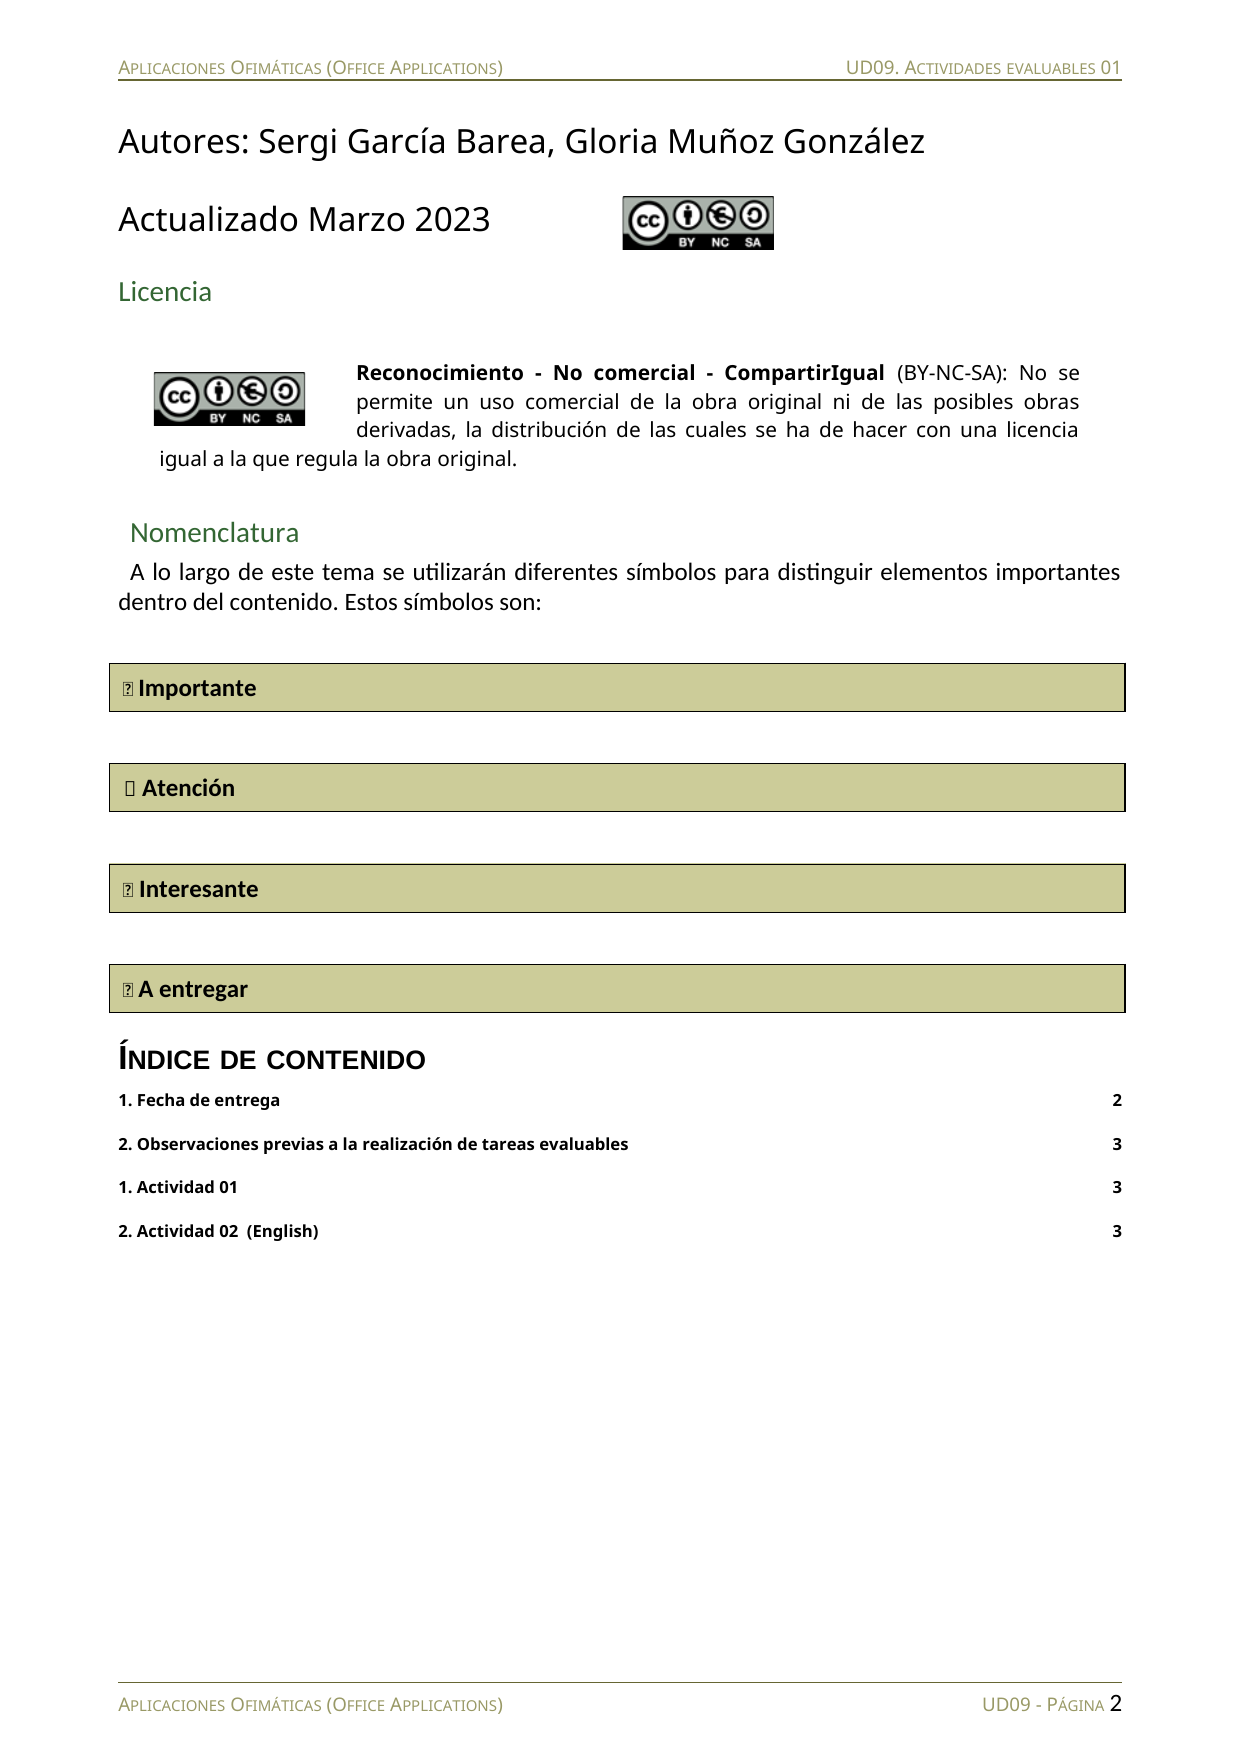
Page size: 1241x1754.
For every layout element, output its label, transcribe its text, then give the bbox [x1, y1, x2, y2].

text Actualizado Marzo 2023 [118, 196, 622, 241]
text 2. Observaciones previas a la realización de tareas evaluables 3 [118, 1133, 1122, 1155]
text 📖 Importante [110, 664, 1124, 711]
text Nomenclatura [118, 514, 1122, 549]
picture [622, 196, 774, 250]
text A lo largo de este tema se utilizarán diferentes símbolos para distinguir elementos importantes dentro del contenido. Estos símbolos son: [118, 556, 1122, 617]
text Índice de contenido [118, 1038, 1122, 1077]
text Autores: Sergi García Barea, Gloria Muñoz González [118, 118, 1122, 163]
text Licencia [118, 273, 1122, 309]
text 📕 A entregar [110, 965, 1124, 1012]
text 1. Actividad 01 3 [118, 1176, 1122, 1199]
picture [153, 372, 306, 426]
text [774, 196, 1122, 241]
text 1. Fecha de entrega 2 [118, 1089, 1122, 1112]
text ❕ Atención [110, 764, 1124, 811]
text 💬 Interesante [110, 865, 1124, 912]
text Reconocimiento - No comercial - CompartirIgual (BY-NC-SA): No se permite un uso comercial de la obra original ni de las posibles obras derivadas, la distribución de las cuales se ha de hacer con una licencia igual a la que regula la obra original. [159, 358, 1080, 472]
text 2. Actividad 02 (English) 3 [118, 1220, 1122, 1242]
